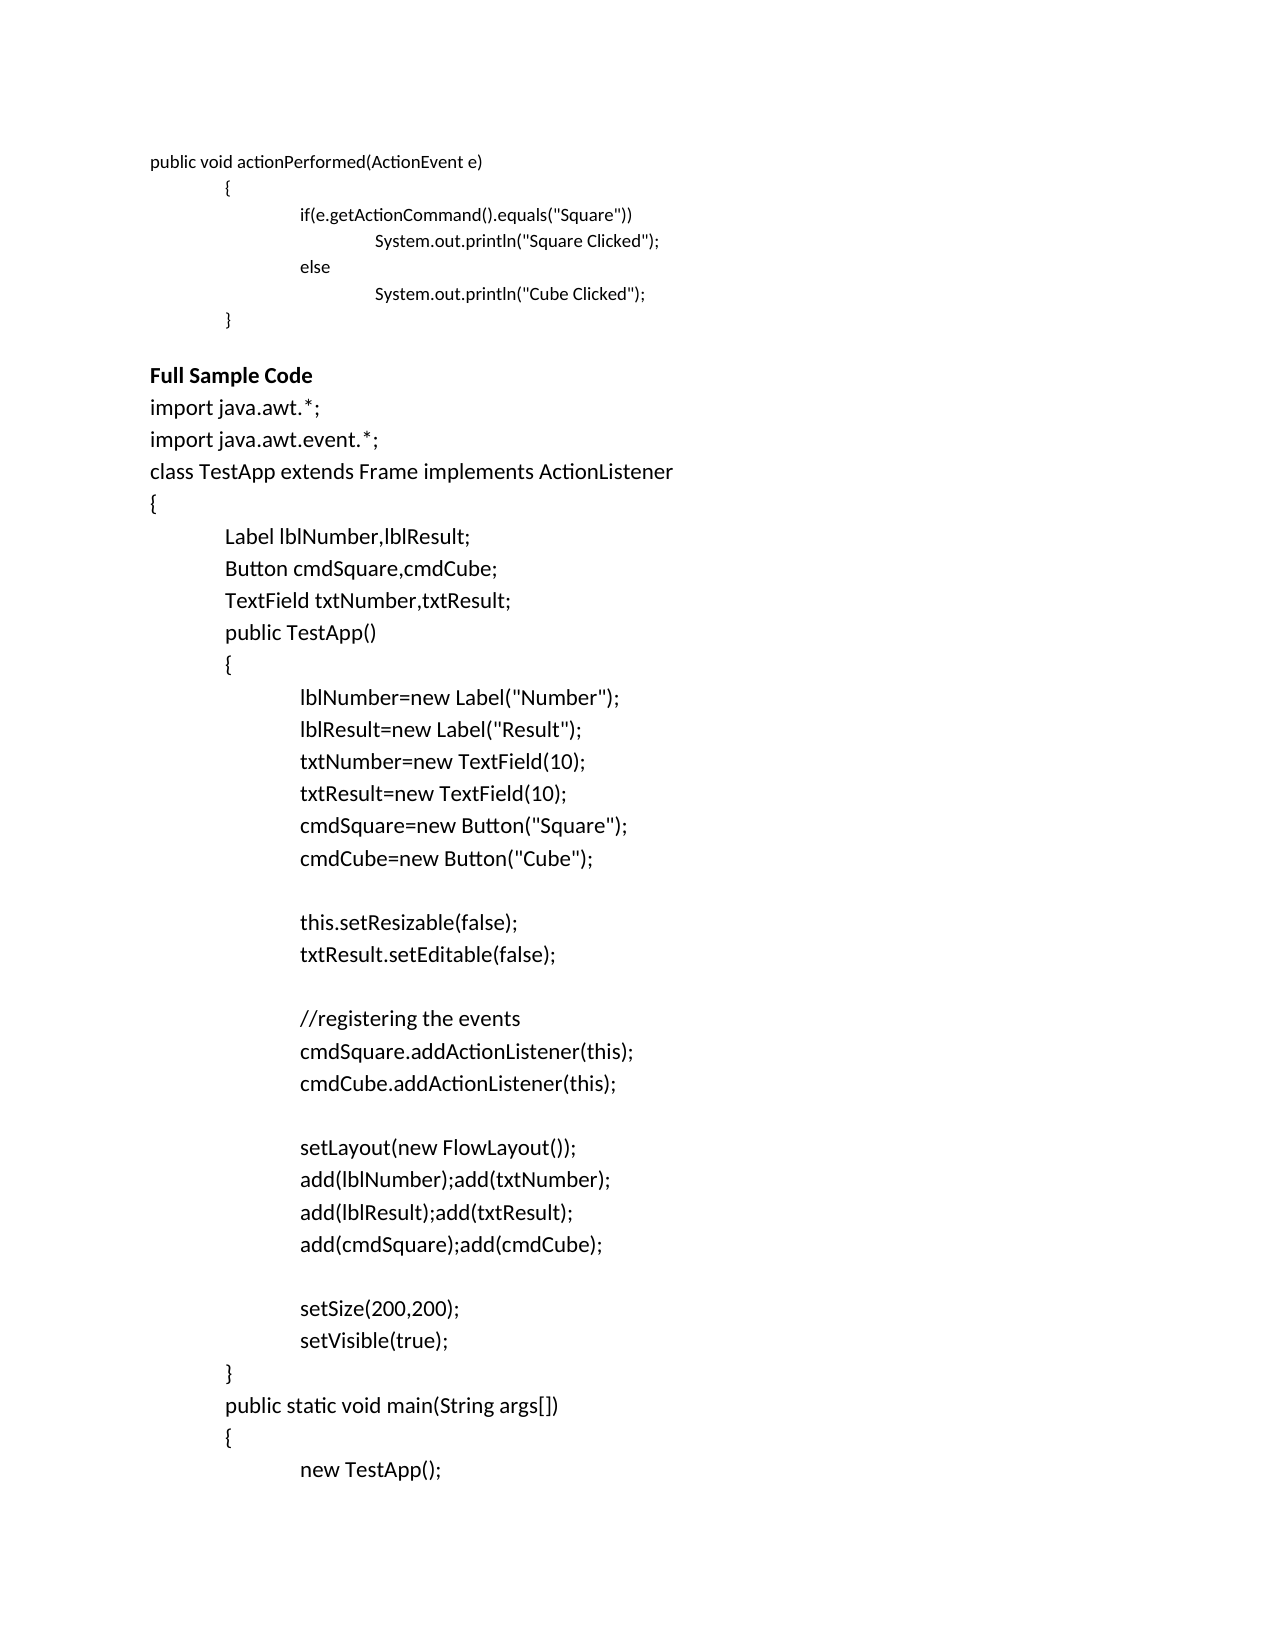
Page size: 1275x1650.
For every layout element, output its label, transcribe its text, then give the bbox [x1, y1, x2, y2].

text import java.awt.*; [150, 393, 1125, 421]
text cmdCube.addActionListener(this); [150, 1069, 1125, 1097]
text Full Sample Code [150, 361, 1125, 389]
text cmdSquare=new Button("Square"); [150, 811, 1125, 839]
text add(cmdSquare);add(cmdCube); [150, 1230, 1125, 1258]
text setLayout(new FlowLayout()); [150, 1133, 1125, 1161]
text txtResult=new TextField(10); [150, 779, 1125, 807]
text import java.awt.event.*; [150, 425, 1125, 453]
text lblNumber=new Label("Number"); [150, 683, 1125, 711]
text if(e.getActionCommand().equals("Square")) [150, 203, 1125, 226]
text { [150, 176, 1125, 199]
text public TestApp() [150, 618, 1125, 646]
text { [150, 489, 1125, 518]
text TextField txtNumber,txtResult; [150, 586, 1125, 614]
text txtResult.setEditable(false); [150, 940, 1125, 968]
text txtNumber=new TextField(10); [150, 747, 1125, 775]
text new TestApp(); [150, 1455, 1125, 1483]
text setVisible(true); [150, 1326, 1125, 1354]
text add(lblNumber);add(txtNumber); [150, 1166, 1125, 1193]
text Button cmdSquare,cmdCube; [150, 554, 1125, 582]
text public void actionPerformed(ActionEvent e) [150, 150, 1125, 173]
text } [150, 308, 1125, 331]
text //registering the events [150, 1004, 1125, 1033]
text this.setResizable(false); [150, 908, 1125, 936]
text lblResult=new Label("Result"); [150, 715, 1125, 743]
text System.out.println("Square Clicked"); [150, 229, 1125, 252]
text else [150, 255, 1125, 278]
text setSize(200,200); [150, 1294, 1125, 1322]
text add(lblResult);add(txtResult); [150, 1198, 1125, 1226]
text { [150, 651, 1125, 678]
text } [150, 1359, 1125, 1387]
text { [150, 1423, 1125, 1451]
text public static void main(String args[]) [150, 1391, 1125, 1419]
text Label lblNumber,lblResult; [150, 522, 1125, 550]
text System.out.println("Cube Clicked"); [150, 282, 1125, 305]
text class TestApp extends Frame implements ActionListener [150, 457, 1125, 485]
text cmdSquare.addActionListener(this); [150, 1037, 1125, 1065]
text cmdCube=new Button("Cube"); [150, 844, 1125, 872]
